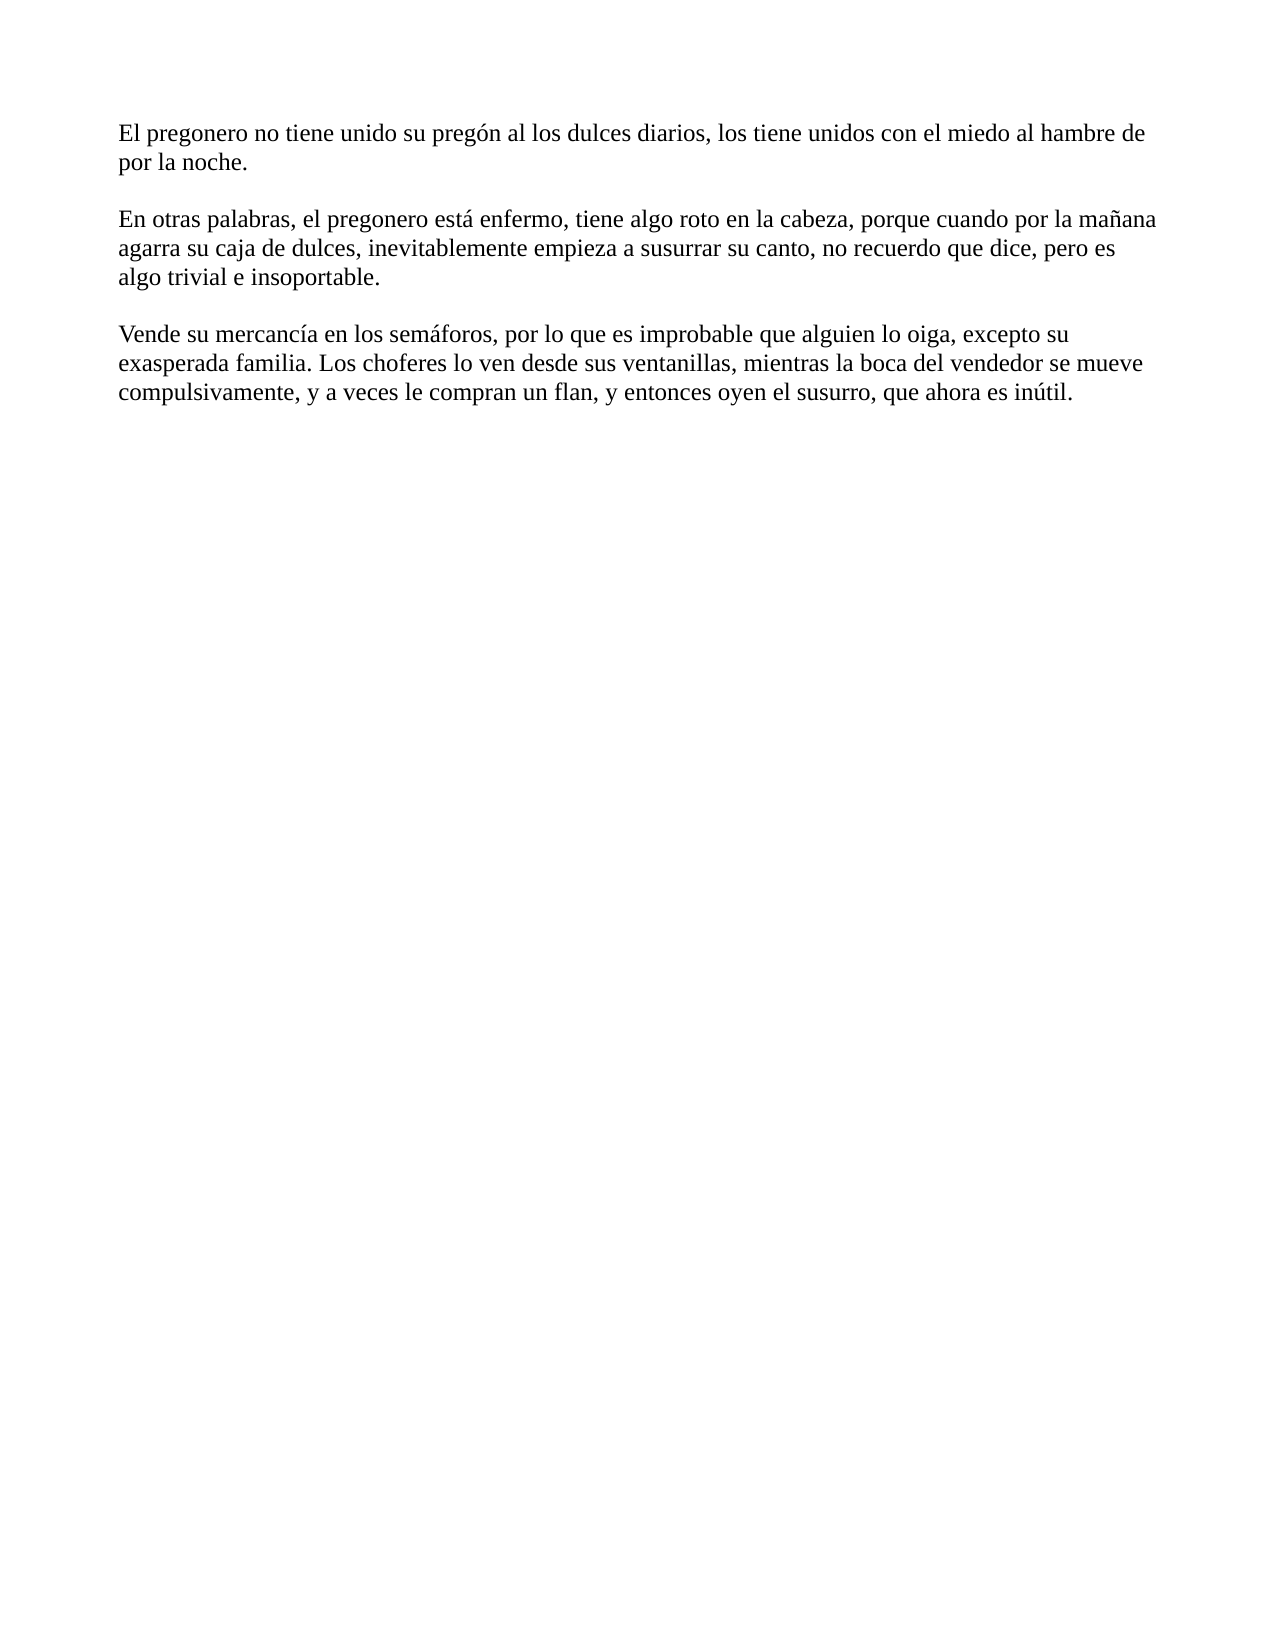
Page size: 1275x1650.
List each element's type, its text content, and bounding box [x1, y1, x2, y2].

text En otras palabras, el pregonero está enfermo, tiene algo roto en la cabeza, porque cuando por la mañana agarra su caja de dulces, inevitablemente empieza a susurrar su canto, no recuerdo que dice, pero es algo trivial e insoportable. [118, 204, 1157, 291]
text El pregonero no tiene unido su pregón al los dulces diarios, los tiene unidos con el miedo al hambre de por la noche. [118, 118, 1157, 176]
text Vende su mercancía en los semáforos, por lo que es improbable que alguien lo oiga, excepto su exasperada familia. Los choferes lo ven desde sus ventanillas, mientras la boca del vendedor se mueve compulsivamente, y a veces le compran un flan, y entonces oyen el susurro, que ahora es inútil. [118, 319, 1157, 406]
